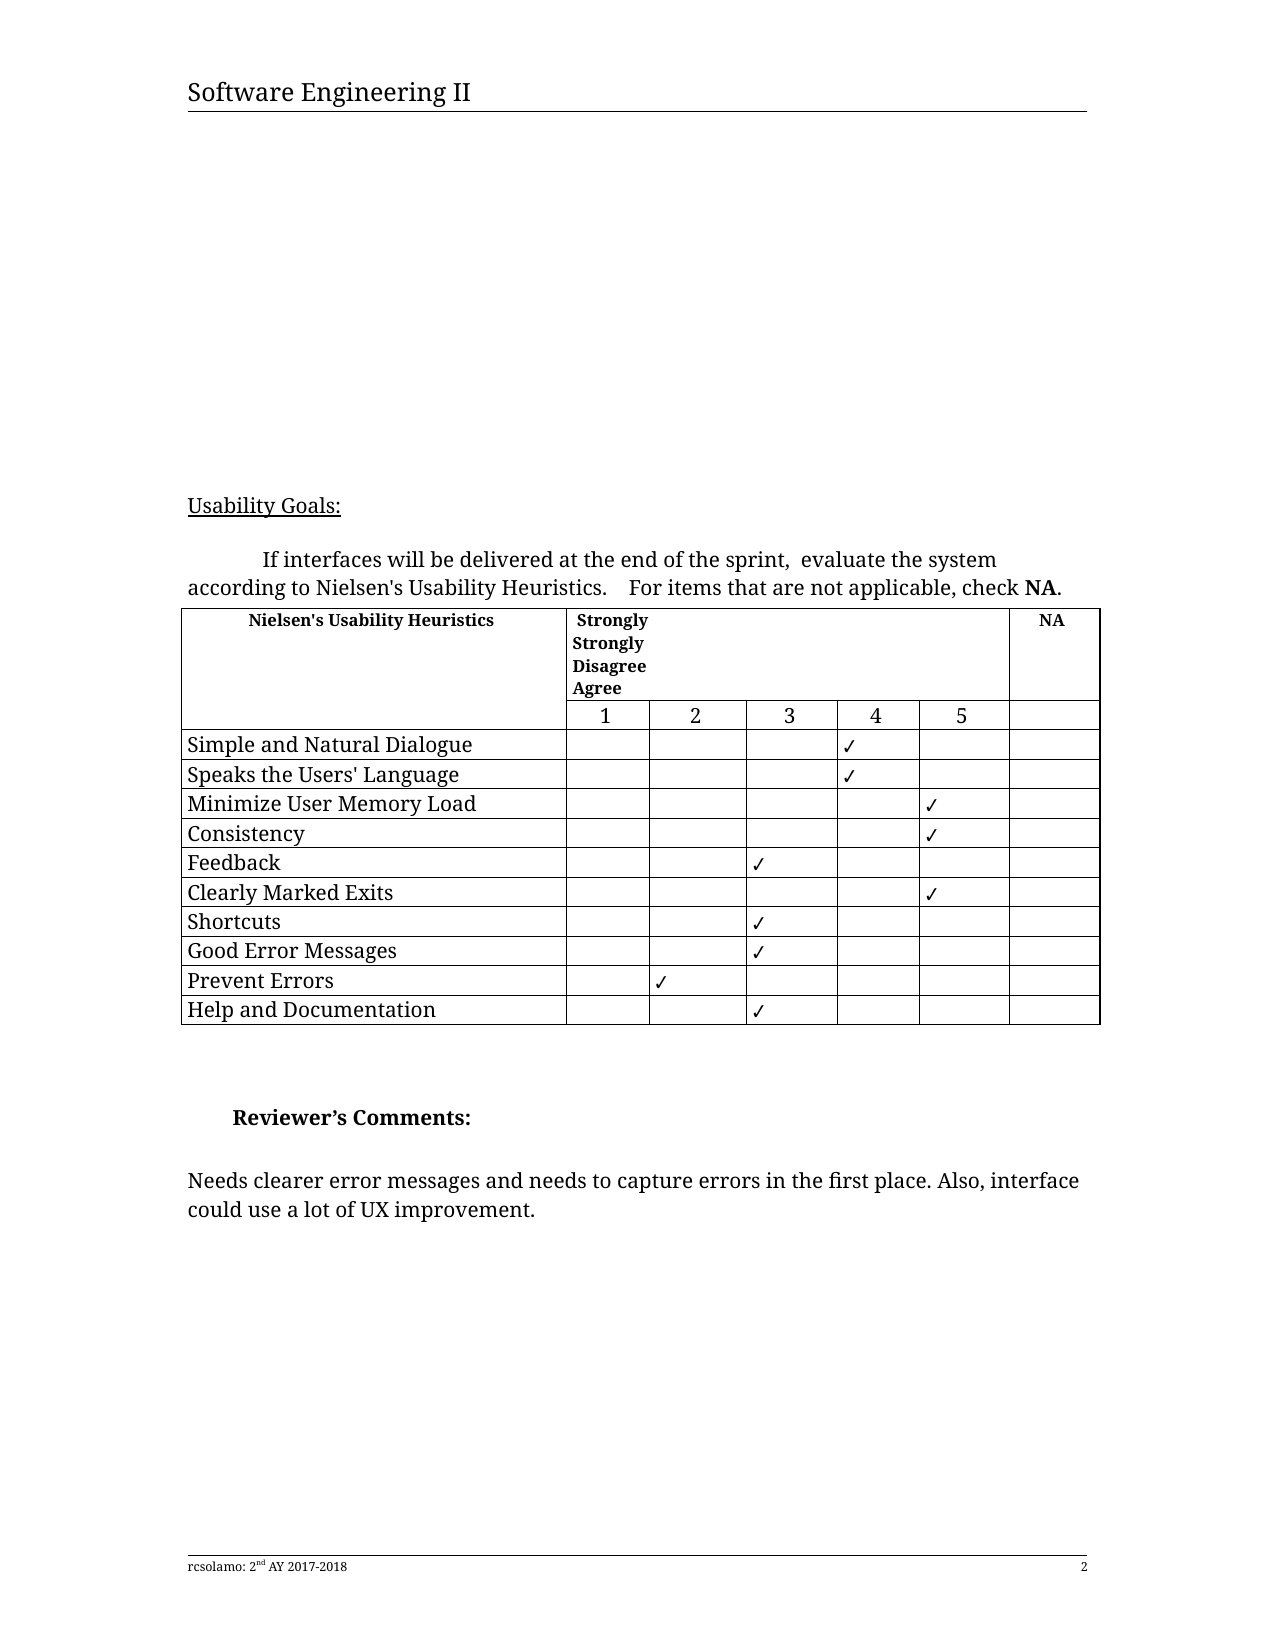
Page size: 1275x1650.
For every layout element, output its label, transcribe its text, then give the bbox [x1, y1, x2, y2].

table_cell [650, 848, 746, 877]
table_cell 1 [567, 701, 649, 729]
table_cell Help and Documentation [182, 996, 566, 1024]
table_cell [567, 760, 649, 788]
table_cell ✔ [747, 848, 837, 877]
table_cell [650, 937, 746, 965]
table_cell [567, 730, 649, 759]
table_cell ✔ [747, 996, 837, 1024]
table_cell ✔ [650, 966, 746, 994]
table_cell ✔ [838, 730, 919, 759]
table_cell 2 [650, 701, 746, 729]
table_cell [567, 937, 649, 965]
table_cell [747, 760, 837, 788]
table_cell ✔ [747, 937, 837, 965]
table_cell [1010, 966, 1099, 994]
table_cell Clearly Marked Exits [182, 878, 566, 906]
table_cell [650, 878, 746, 906]
table_header Strongly Strongly Disagree Agree [567, 609, 1009, 700]
table_cell [1010, 907, 1099, 936]
table_cell [650, 819, 746, 847]
table_cell [747, 878, 837, 906]
table_header Nielsen's Usability Heuristics [182, 609, 566, 729]
table_cell Feedback [182, 848, 566, 877]
table_cell [567, 907, 649, 936]
table_cell [747, 789, 837, 818]
table_cell Prevent Errors [182, 966, 566, 994]
table_cell [567, 966, 649, 994]
table_cell [650, 907, 746, 936]
table_cell Good Error Messages [182, 937, 566, 965]
table_cell [920, 760, 1009, 788]
table_cell [920, 848, 1009, 877]
table_cell [747, 966, 837, 994]
table_cell Simple and Natural Dialogue [182, 730, 566, 759]
table_cell [650, 789, 746, 818]
table_cell 5 [920, 701, 1009, 729]
table_cell [1010, 730, 1099, 759]
table_cell [1010, 760, 1099, 788]
table_cell [1010, 848, 1099, 877]
table_cell [650, 760, 746, 788]
text Usability Goals: [187, 491, 1087, 520]
table_cell [838, 789, 919, 818]
table_cell [747, 819, 837, 847]
table_cell [1010, 819, 1099, 847]
table_cell [920, 730, 1009, 759]
table_cell [838, 907, 919, 936]
table_cell ✔ [747, 907, 837, 936]
table_header NA [1010, 609, 1099, 700]
table_cell [838, 937, 919, 965]
table_cell ✔ [920, 789, 1009, 818]
table_cell [1010, 996, 1099, 1024]
table_cell [650, 996, 746, 1024]
table_cell ✔ [920, 878, 1009, 906]
table_cell 3 [747, 701, 837, 729]
table_cell [567, 819, 649, 847]
table_cell [838, 878, 919, 906]
table_cell [1010, 937, 1099, 965]
table_cell [1010, 789, 1099, 818]
subtitle Reviewer’s Comments: [187, 1103, 1087, 1160]
table_cell [567, 878, 649, 906]
table_cell [567, 996, 649, 1024]
table_cell ✔ [838, 760, 919, 788]
table_cell 4 [838, 701, 919, 729]
table_cell Consistency [182, 819, 566, 847]
table_cell [650, 730, 746, 759]
text Needs clearer error messages and needs to capture errors in the first place. Also, interface could use a lot of UX improvement. [187, 1167, 1087, 1223]
subtitle If interfaces will be delivered at the end of the sprint, evaluate the system according to Nielsen's Usability Heuristics. For items that are not applicable, check NA. [187, 545, 1087, 602]
table_cell ✔ [920, 819, 1009, 847]
table_cell [920, 907, 1009, 936]
table_cell [1010, 701, 1099, 729]
table_cell [747, 730, 837, 759]
table_cell [920, 937, 1009, 965]
table_cell [1010, 878, 1099, 906]
table_cell Speaks the Users' Language [182, 760, 566, 788]
table_cell Shortcuts [182, 907, 566, 936]
table_cell [838, 966, 919, 994]
table_cell [838, 819, 919, 847]
table_cell [920, 966, 1009, 994]
table_cell Minimize User Memory Load [182, 789, 566, 818]
table_cell [920, 996, 1009, 1024]
table_cell [838, 996, 919, 1024]
table_cell [567, 848, 649, 877]
table_cell [838, 848, 919, 877]
table_cell [567, 789, 649, 818]
